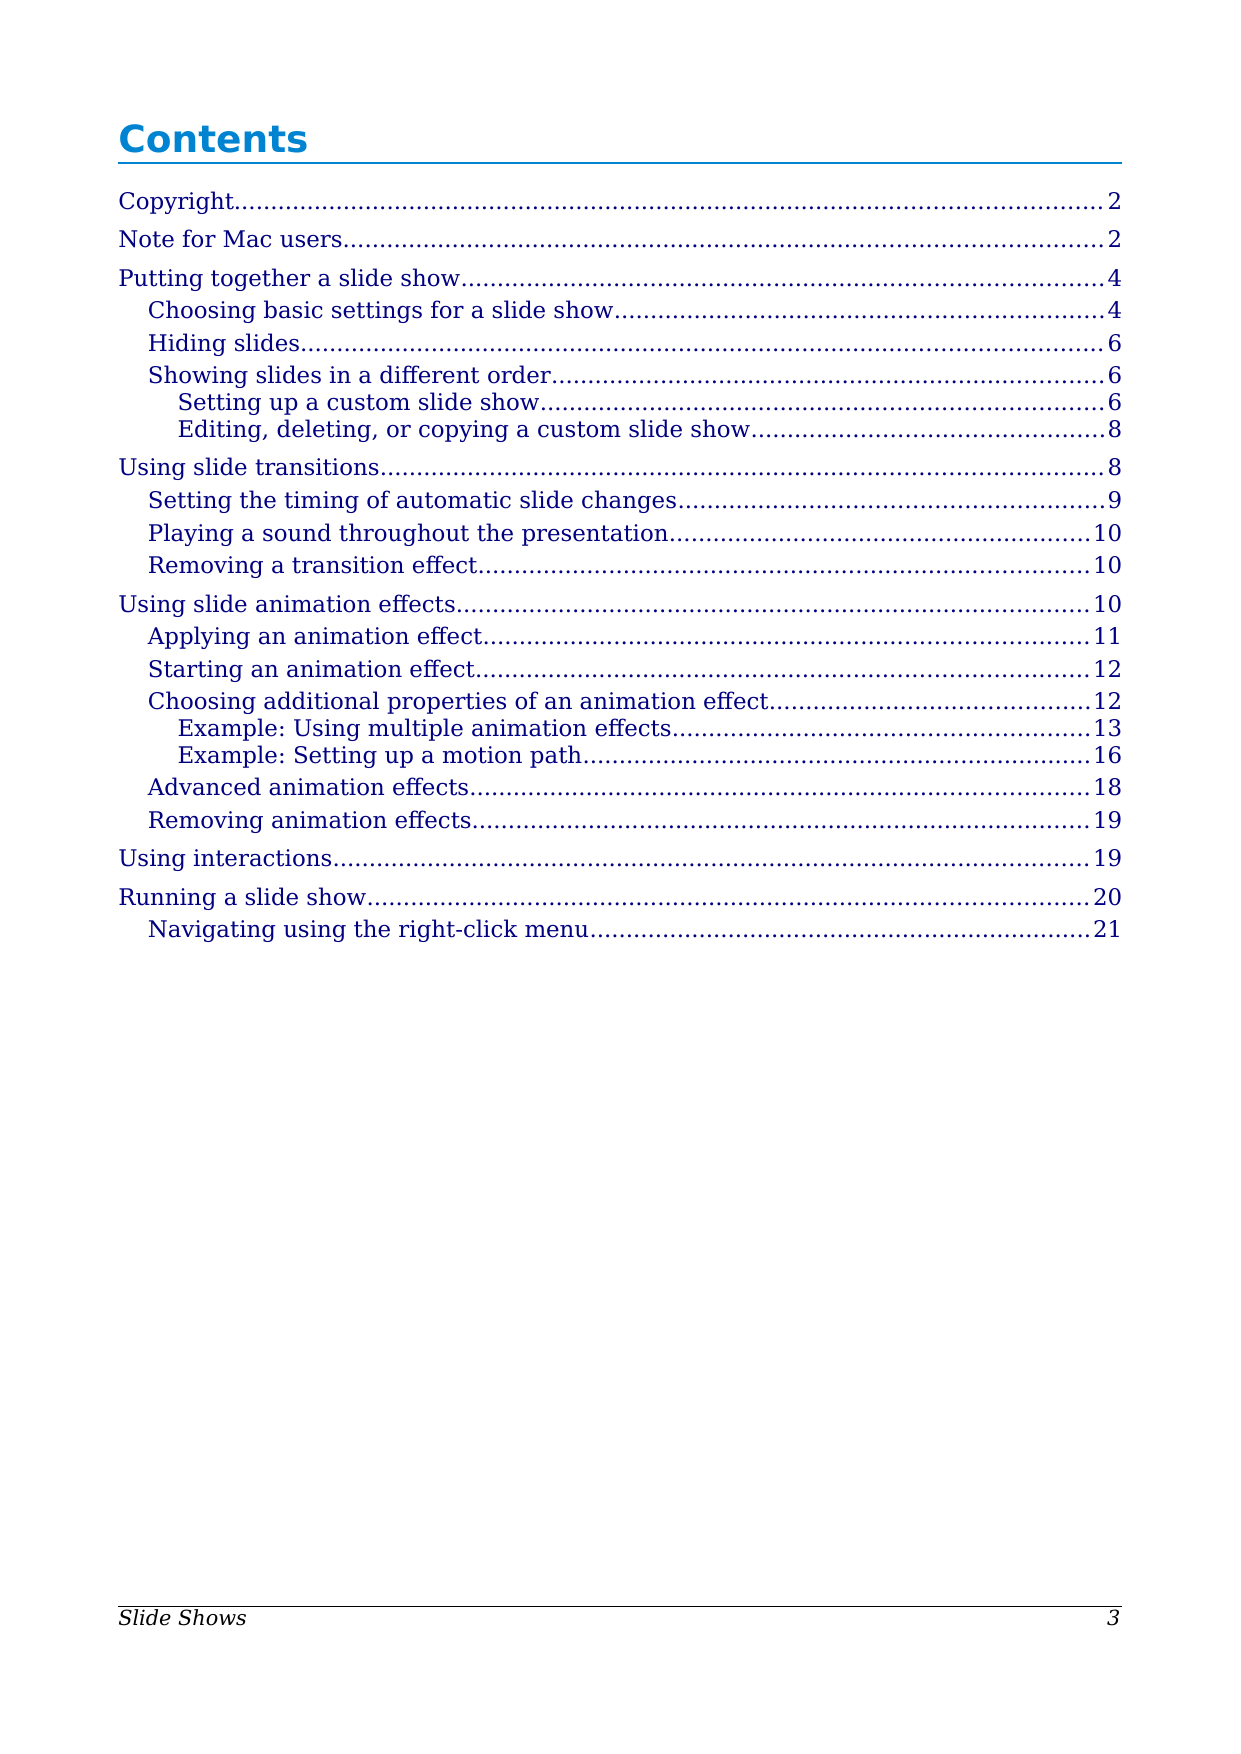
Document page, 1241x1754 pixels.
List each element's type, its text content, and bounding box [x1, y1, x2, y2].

text Applying an animation effect 11 [148, 623, 1122, 650]
text Setting up a custom slide show 6 [177, 389, 1122, 416]
text Showing slides in a different order 6 [148, 363, 1122, 389]
text Putting together a slide show 4 [118, 265, 1122, 292]
text Example: Setting up a motion path 16 [177, 742, 1122, 768]
text Starting an animation effect 12 [148, 656, 1122, 683]
text Removing animation effects 19 [148, 807, 1122, 834]
text Advanced animation effects 18 [148, 774, 1122, 801]
text Using interactions 19 [118, 846, 1122, 872]
text Setting the timing of automatic slide changes 9 [148, 487, 1122, 514]
text Choosing additional properties of an animation effect 12 [148, 688, 1122, 715]
text Hiding slides 6 [148, 330, 1122, 357]
text Removing a transition effect 10 [148, 552, 1122, 579]
text Editing, deleting, or copying a custom slide show 8 [177, 416, 1122, 443]
text Using slide animation effects 10 [118, 591, 1122, 617]
text Note for Mac users 2 [118, 226, 1122, 253]
text Choosing basic settings for a slide show 4 [148, 297, 1122, 324]
text Running a slide show 20 [118, 884, 1122, 911]
text Playing a sound throughout the presentation 10 [148, 520, 1122, 546]
text Navigating using the right-click menu 21 [148, 917, 1122, 943]
text Using slide transitions 8 [118, 454, 1122, 481]
text Example: Using multiple animation effects 13 [177, 715, 1122, 742]
text Contents [118, 118, 1122, 162]
text Copyright 2 [118, 188, 1122, 215]
